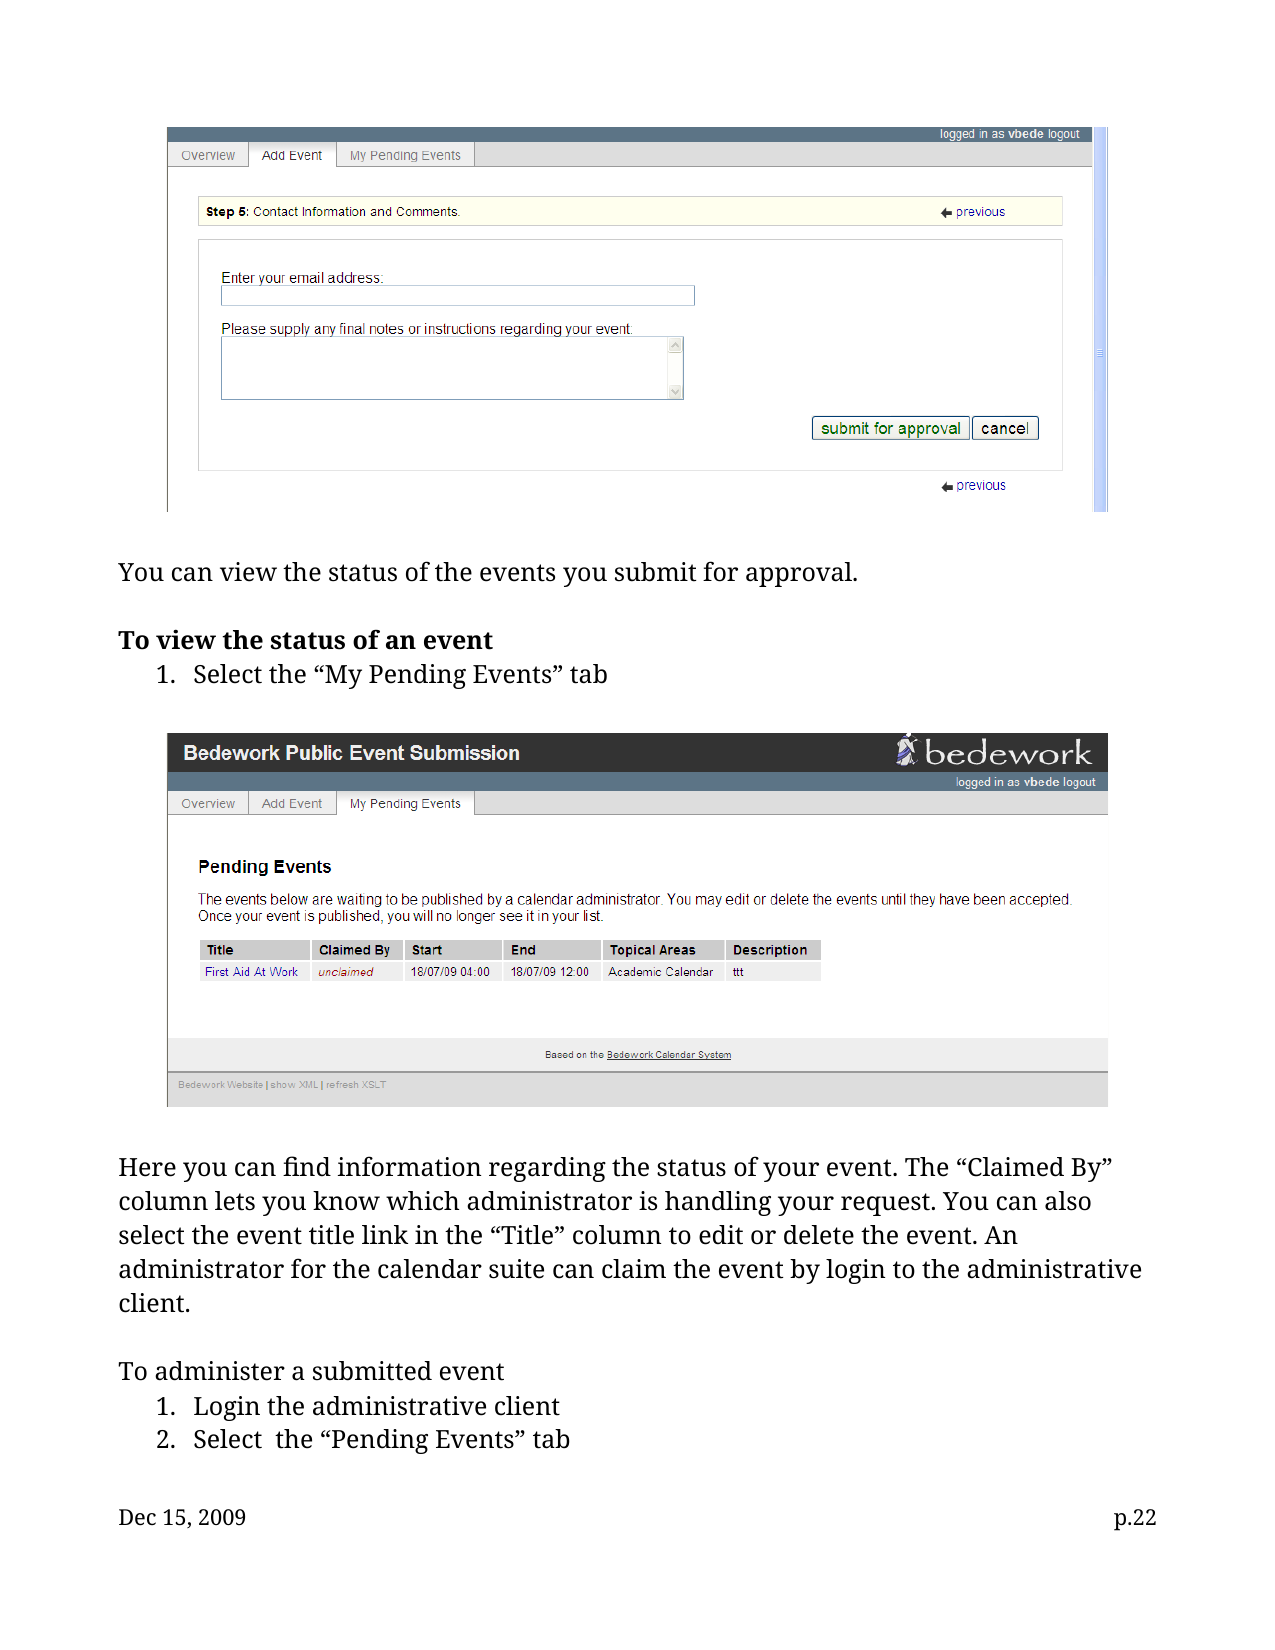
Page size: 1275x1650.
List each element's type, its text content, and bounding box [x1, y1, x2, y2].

text To administer a submitted event [118, 1354, 1157, 1388]
picture [166, 127, 1109, 512]
text To view the status of an event [118, 622, 1157, 656]
picture [166, 733, 1109, 1107]
list Select the “My Pending Events” tab [156, 656, 1157, 690]
text You can view the status of the events you submit for approval. [118, 554, 1157, 588]
list Select the “Pending Events” tab [156, 1422, 1157, 1456]
list Login the administrative client [156, 1388, 1157, 1422]
text Here you can find information regarding the status of your event. The “Claimed By” column lets you know which administrator is handling your request. You can also select the event title link in the “Title” column to edit or delete the event. An administrator for the calendar suite can claim the event by login to the administrative client. [118, 1150, 1157, 1320]
